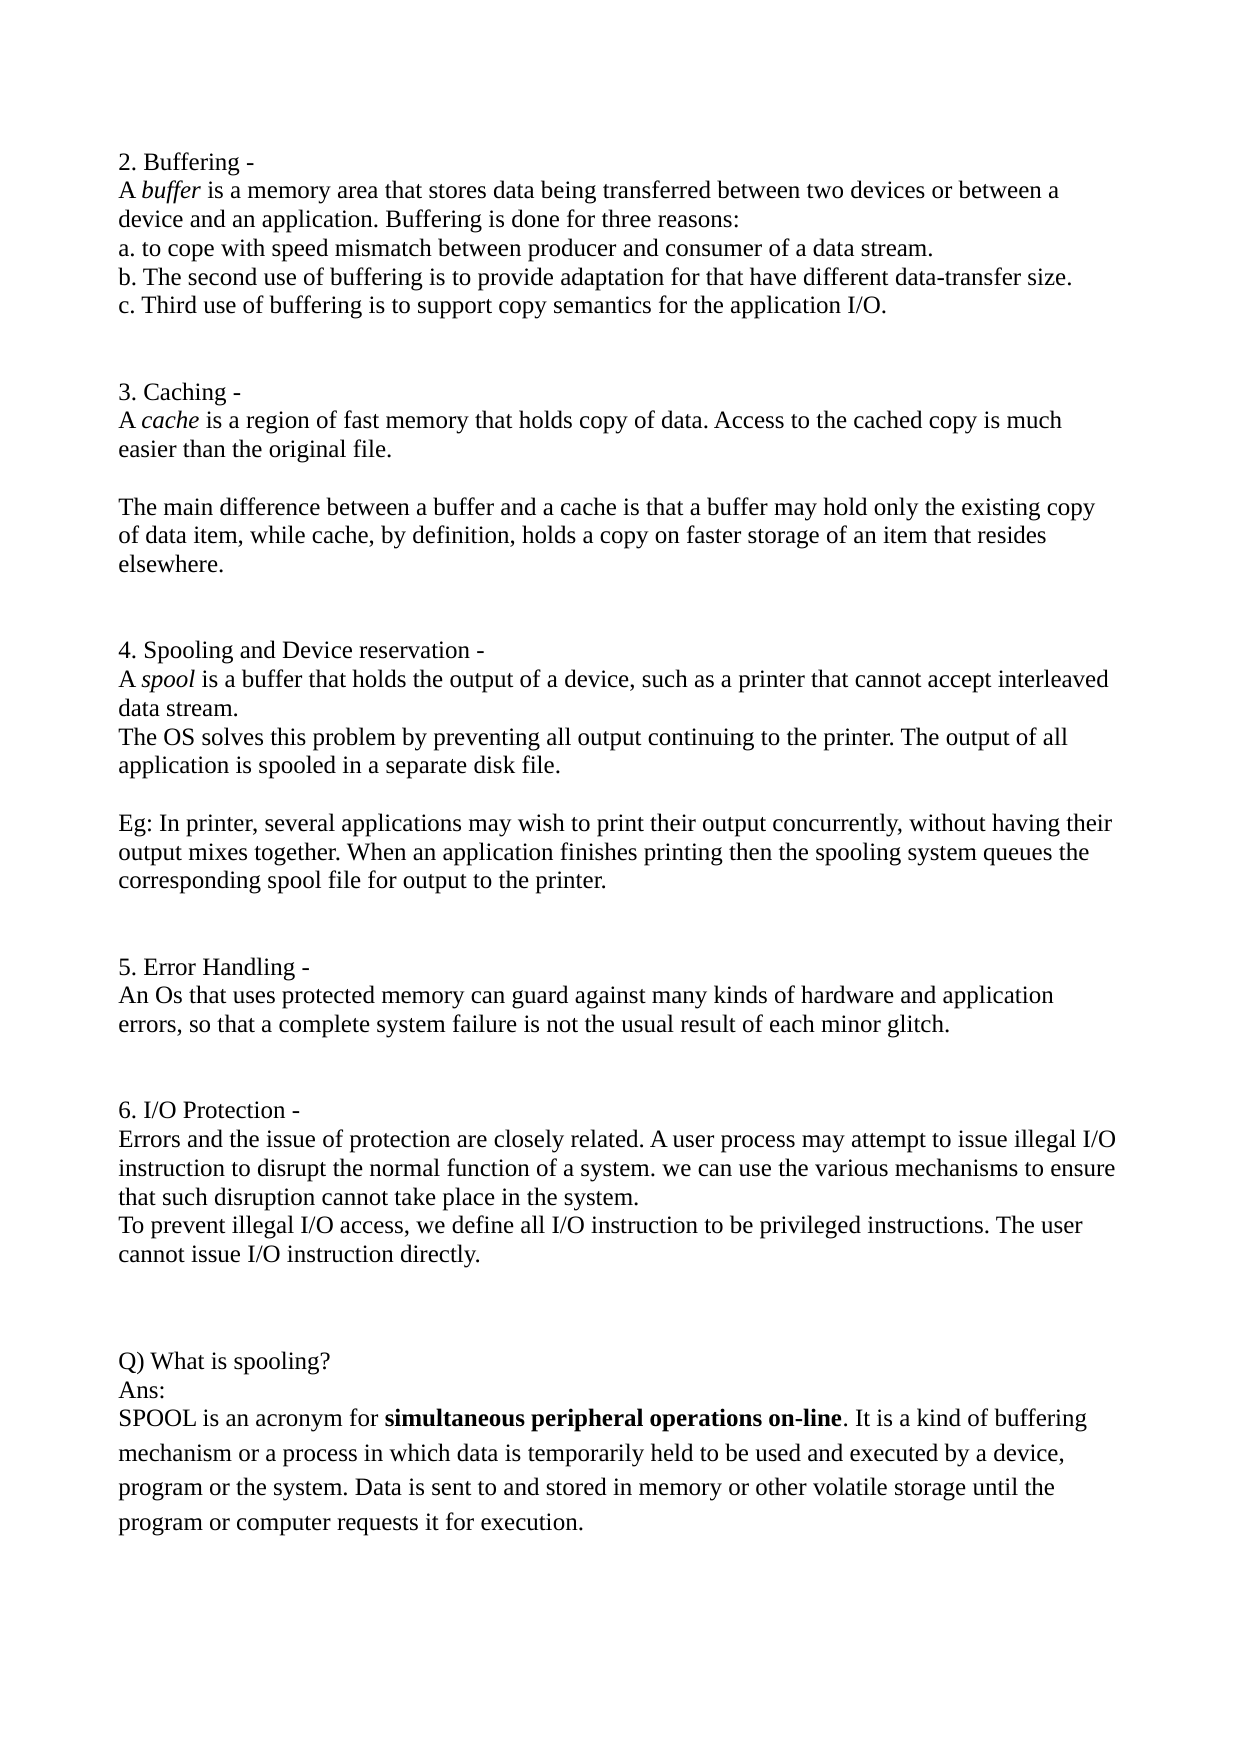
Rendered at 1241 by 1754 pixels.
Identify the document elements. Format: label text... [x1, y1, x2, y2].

text c. Third use of buffering is to support copy semantics for the application I/O. [118, 291, 1122, 319]
text Q) What is spooling? [118, 1346, 1122, 1375]
text To prevent illegal I/O access, we define all I/O instruction to be privileged instructions. The user cannot issue I/O instruction directly. [118, 1211, 1122, 1268]
text A cache is a region of fast memory that holds copy of data. Access to the cached copy is much easier than the original file. [118, 406, 1122, 463]
text b. The second use of buffering is to provide adaptation for that have different data-transfer size. [118, 262, 1122, 291]
text SPOOL is an acronym for simultaneous peripheral operations on-line. It is a kind of buffering mechanism or a process in which data is temporarily held to be used and executed by a device, program or the system. Data is sent to and stored in memory or other volatile storage until the program or computer requests it for execution. [118, 1403, 1122, 1536]
text 4. Spooling and Device reservation - [118, 636, 1122, 664]
text Errors and the issue of protection are closely related. A user process may attempt to issue illegal I/O instruction to disrupt the normal function of a system. we can use the various mechanisms to ensure that such disruption cannot take place in the system. [118, 1124, 1122, 1211]
text An Os that uses protected memory can guard against many kinds of hardware and application errors, so that a complete system failure is not the usual result of each minor glitch. [118, 981, 1122, 1038]
text A buffer is a memory area that stores data being transferred between two devices or between a device and an application. Buffering is done for three reasons: [118, 176, 1122, 233]
text a. to cope with speed mismatch between producer and consumer of a data stream. [118, 233, 1122, 262]
text 6. I/O Protection - [118, 1096, 1122, 1124]
text 2. Buffering - [118, 147, 1122, 176]
text 3. Caching - [118, 377, 1122, 406]
text The OS solves this problem by preventing all output continuing to the printer. The output of all application is spooled in a separate disk file. [118, 722, 1122, 779]
text Ans: [118, 1375, 1122, 1403]
text Eg: In printer, several applications may wish to print their output concurrently, without having their output mixes together. When an application finishes printing then the spooling system queues the corresponding spool file for output to the printer. [118, 808, 1122, 894]
text 5. Error Handling - [118, 952, 1122, 981]
text A spool is a buffer that holds the output of a device, such as a printer that cannot accept interleaved data stream. [118, 664, 1122, 722]
text The main difference between a buffer and a cache is that a buffer may hold only the existing copy of data item, while cache, by definition, holds a copy on faster storage of an item that resides elsewhere. [118, 492, 1122, 578]
